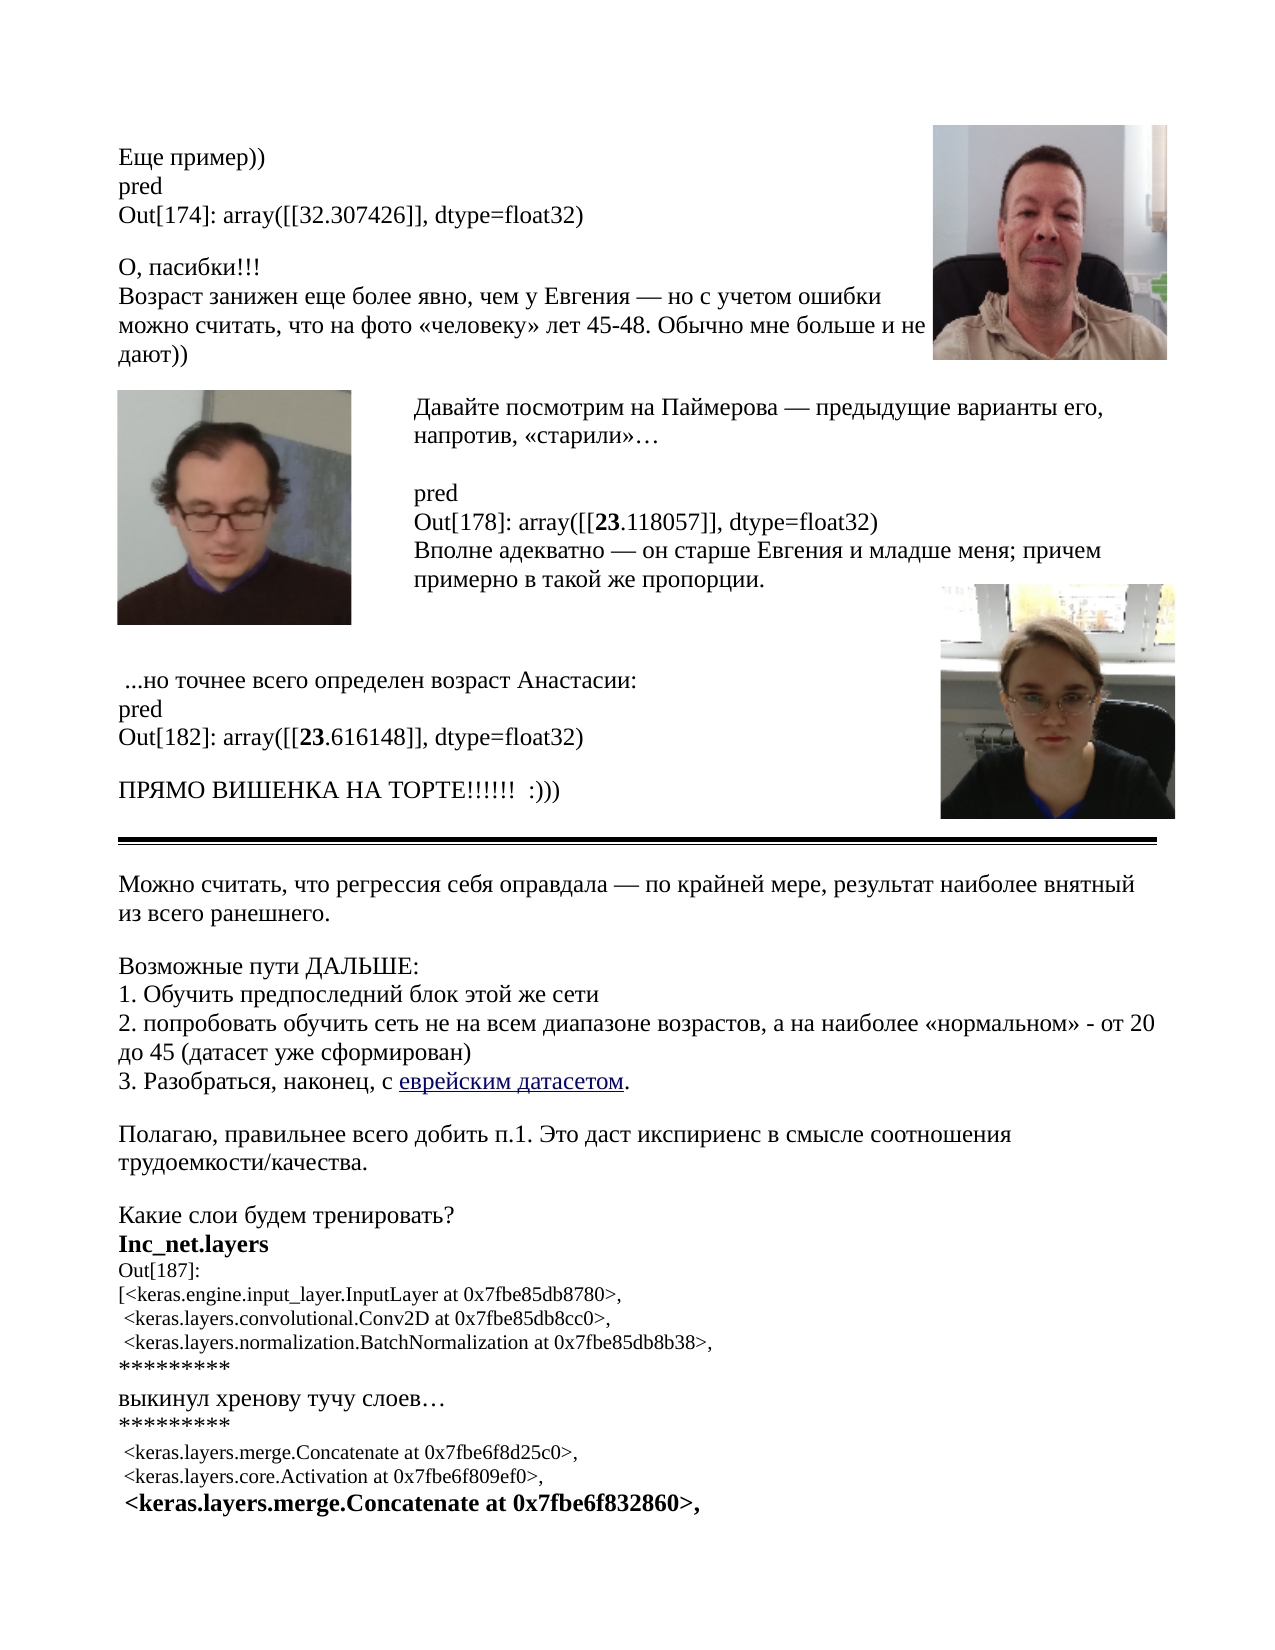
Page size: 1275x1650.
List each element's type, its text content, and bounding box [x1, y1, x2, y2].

text <keras.layers.convolutional.Conv2D at 0x7fbe85db8cc0>, [118, 1306, 1157, 1330]
text Давайте посмотрим на Паймерова — предыдущие варианты его, напротив, «старили»… [352, 392, 1157, 449]
text pred [118, 694, 940, 722]
text pred [118, 171, 932, 200]
text можно считать, что на фото «человеку» лет 45-48. Обычно мне больше и не дают)) [118, 310, 1157, 367]
picture [940, 584, 1175, 819]
text pred [352, 478, 1157, 507]
text выкинул хренову тучу слоев… [118, 1383, 1157, 1411]
text 2. попробовать обучить сеть не на всем диапазоне возрастов, а на наиболее «нормальном» - от 20 до 45 (датасет уже сформирован) [118, 1008, 1157, 1066]
text Out[174]: array([[32.307426]], dtype=float32) [118, 200, 932, 228]
text Вполне адекватно — он старше Евгения и младше меня; причем примерно в такой же пропорции. [352, 535, 1157, 593]
text <keras.layers.normalization.BatchNormalization at 0x7fbe85db8b38>, [118, 1330, 1157, 1354]
text 1. Обучить предпоследний блок этой же сети [118, 979, 1157, 1008]
text Возраст занижен еще более явно, чем у Евгения — но с учетом ошибки [118, 281, 932, 310]
text Полагаю, правильнее всего добить п.1. Это даст икспириенс в смысле соотношения трудоемкости/качества. [118, 1119, 1157, 1176]
text <keras.layers.merge.Concatenate at 0x7fbe6f832860>, [118, 1488, 1157, 1517]
text Out[187]: [118, 1258, 1157, 1282]
text ********* [118, 1411, 1157, 1440]
text ПРЯМО ВИШЕНКА НА ТОРТЕ!!!!!! :))) [118, 775, 940, 804]
text Возможные пути ДАЛЬШЕ: [118, 951, 1157, 979]
text Inc_net.layers [118, 1229, 1157, 1258]
text ...но точнее всего определен возраст Анастасии: [118, 665, 940, 694]
text ********* [118, 1354, 1157, 1383]
text 3. Разобраться, наконец, с еврейским датасетом. [118, 1066, 1157, 1094]
text Еще пример)) [118, 142, 932, 171]
text Out[178]: array([[23.118057]], dtype=float32) [352, 507, 1157, 535]
picture [932, 125, 1168, 360]
text [<keras.engine.input_layer.InputLayer at 0x7fbe85db8780>, [118, 1282, 1157, 1306]
picture [117, 390, 352, 625]
text Какие слои будем тренировать? [118, 1200, 1157, 1229]
text <keras.layers.merge.Concatenate at 0x7fbe6f8d25c0>, [118, 1440, 1157, 1464]
text Можно считать, что регрессия себя оправдала — по крайней мере, результат наиболее внятный из всего ранешнего. [118, 869, 1157, 927]
text Out[182]: array([[23.616148]], dtype=float32) [118, 722, 940, 751]
text <keras.layers.core.Activation at 0x7fbe6f809ef0>, [118, 1464, 1157, 1488]
text О, пасибки!!! [118, 252, 932, 281]
